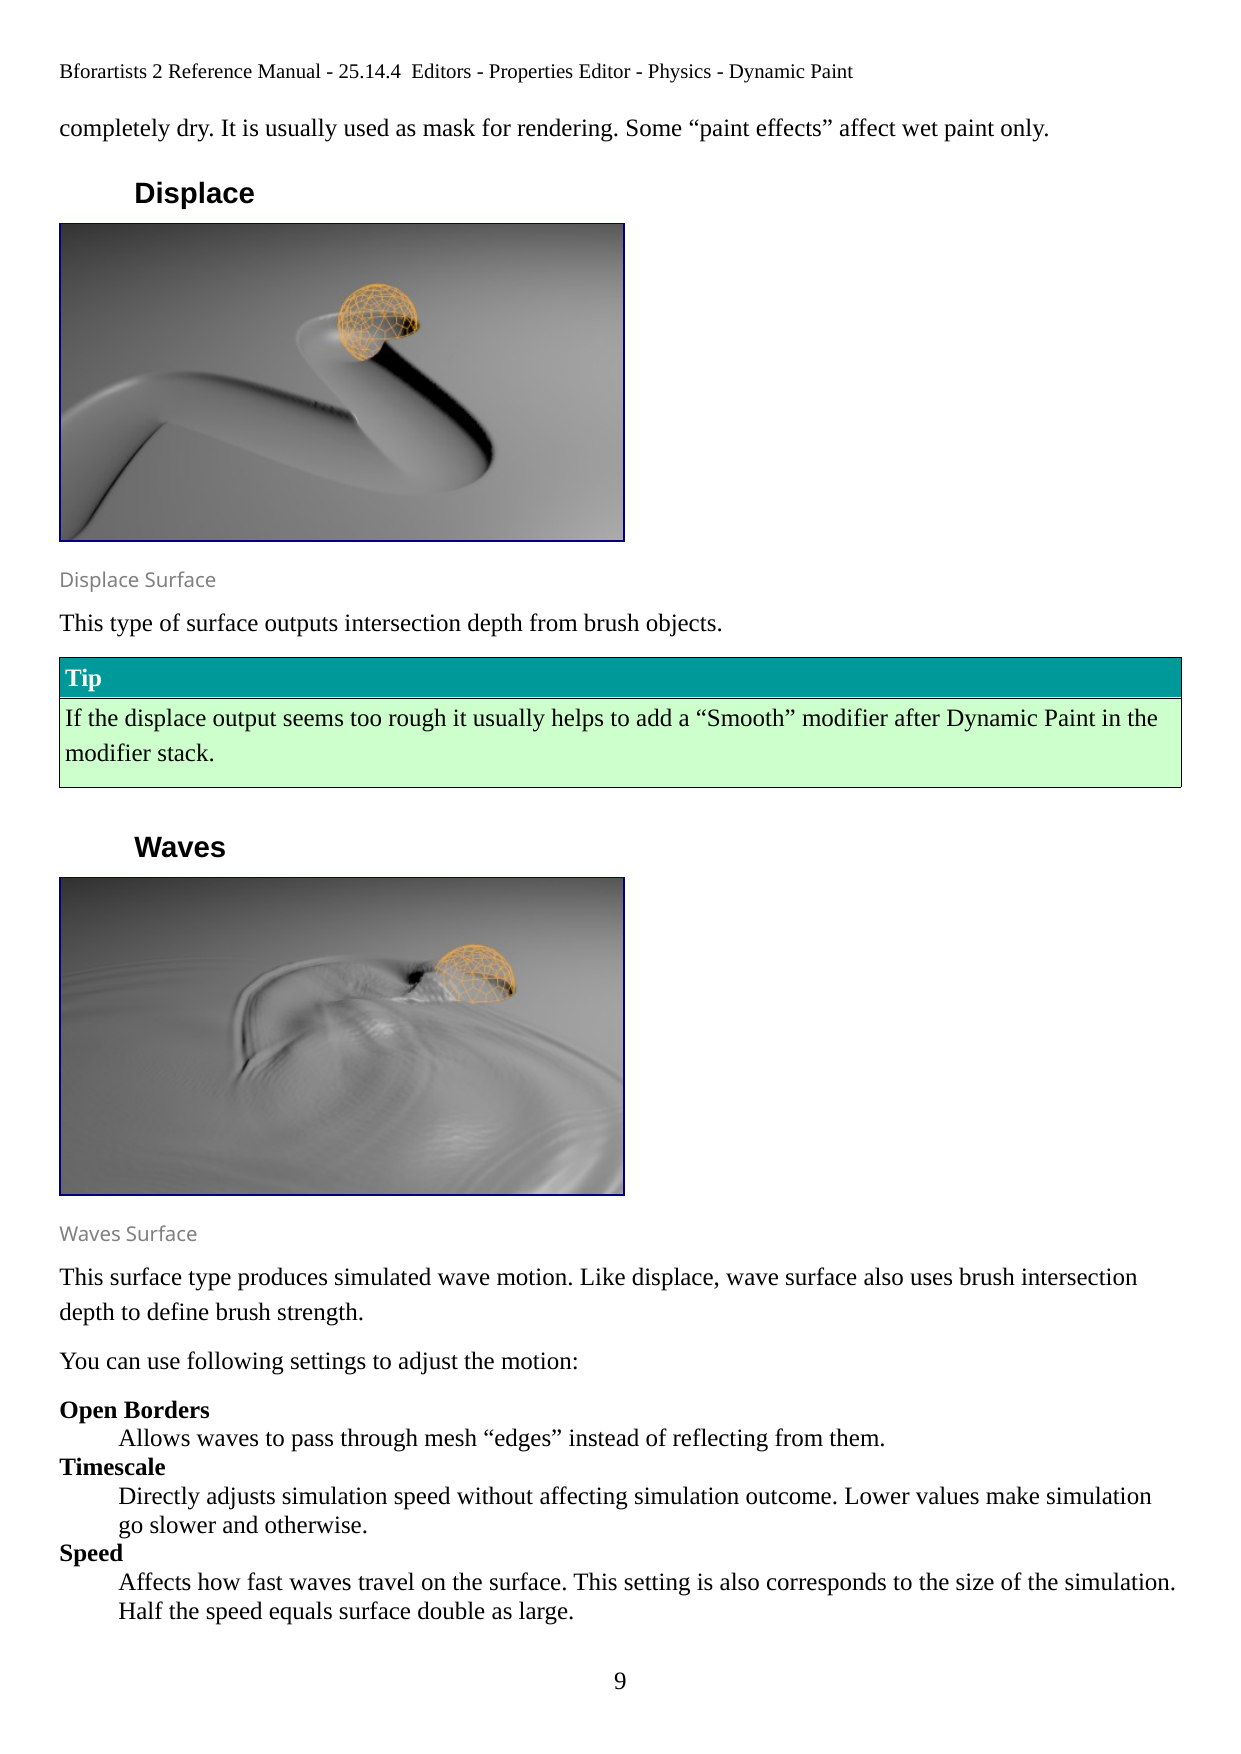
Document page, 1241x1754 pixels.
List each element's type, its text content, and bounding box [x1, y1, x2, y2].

text Waves Surface [59, 1216, 1181, 1248]
subtitle Speed [59, 1538, 1181, 1567]
subtitle Timescale [59, 1452, 1181, 1481]
picture [61, 878, 623, 1194]
subtitle Open Borders [59, 1395, 1181, 1423]
text completely dry. It is usually used as mask for rendering. Some “paint effects” affect wet paint only. [59, 113, 1181, 141]
table_cell If the displace output seems too rough it usually helps to add a “Smooth” modifier after Dynamic Paint in the modifier stack. [60, 699, 1181, 787]
table_header Tip [60, 658, 1181, 697]
text Displace Surface [59, 562, 1181, 593]
list Affects how fast waves travel on the surface. This setting is also corresponds to the size of the simulation. Half the speed equals surface double as large. [118, 1567, 1181, 1625]
text You can use following settings to adjust the motion: [59, 1346, 1181, 1374]
list Allows waves to pass through mesh “edges” instead of reflecting from them. [118, 1423, 1181, 1452]
text This type of surface outputs intersection depth from brush objects. [59, 608, 1181, 637]
list Directly adjusts simulation speed without affecting simulation outcome. Lower values make simulation go slower and otherwise. [118, 1481, 1181, 1538]
text This surface type produces simulated wave motion. Like displace, wave surface also uses brush intersection depth to define brush strength. [59, 1262, 1181, 1325]
subtitle Waves [59, 830, 1181, 864]
subtitle Displace [59, 176, 1181, 210]
picture [61, 224, 623, 540]
